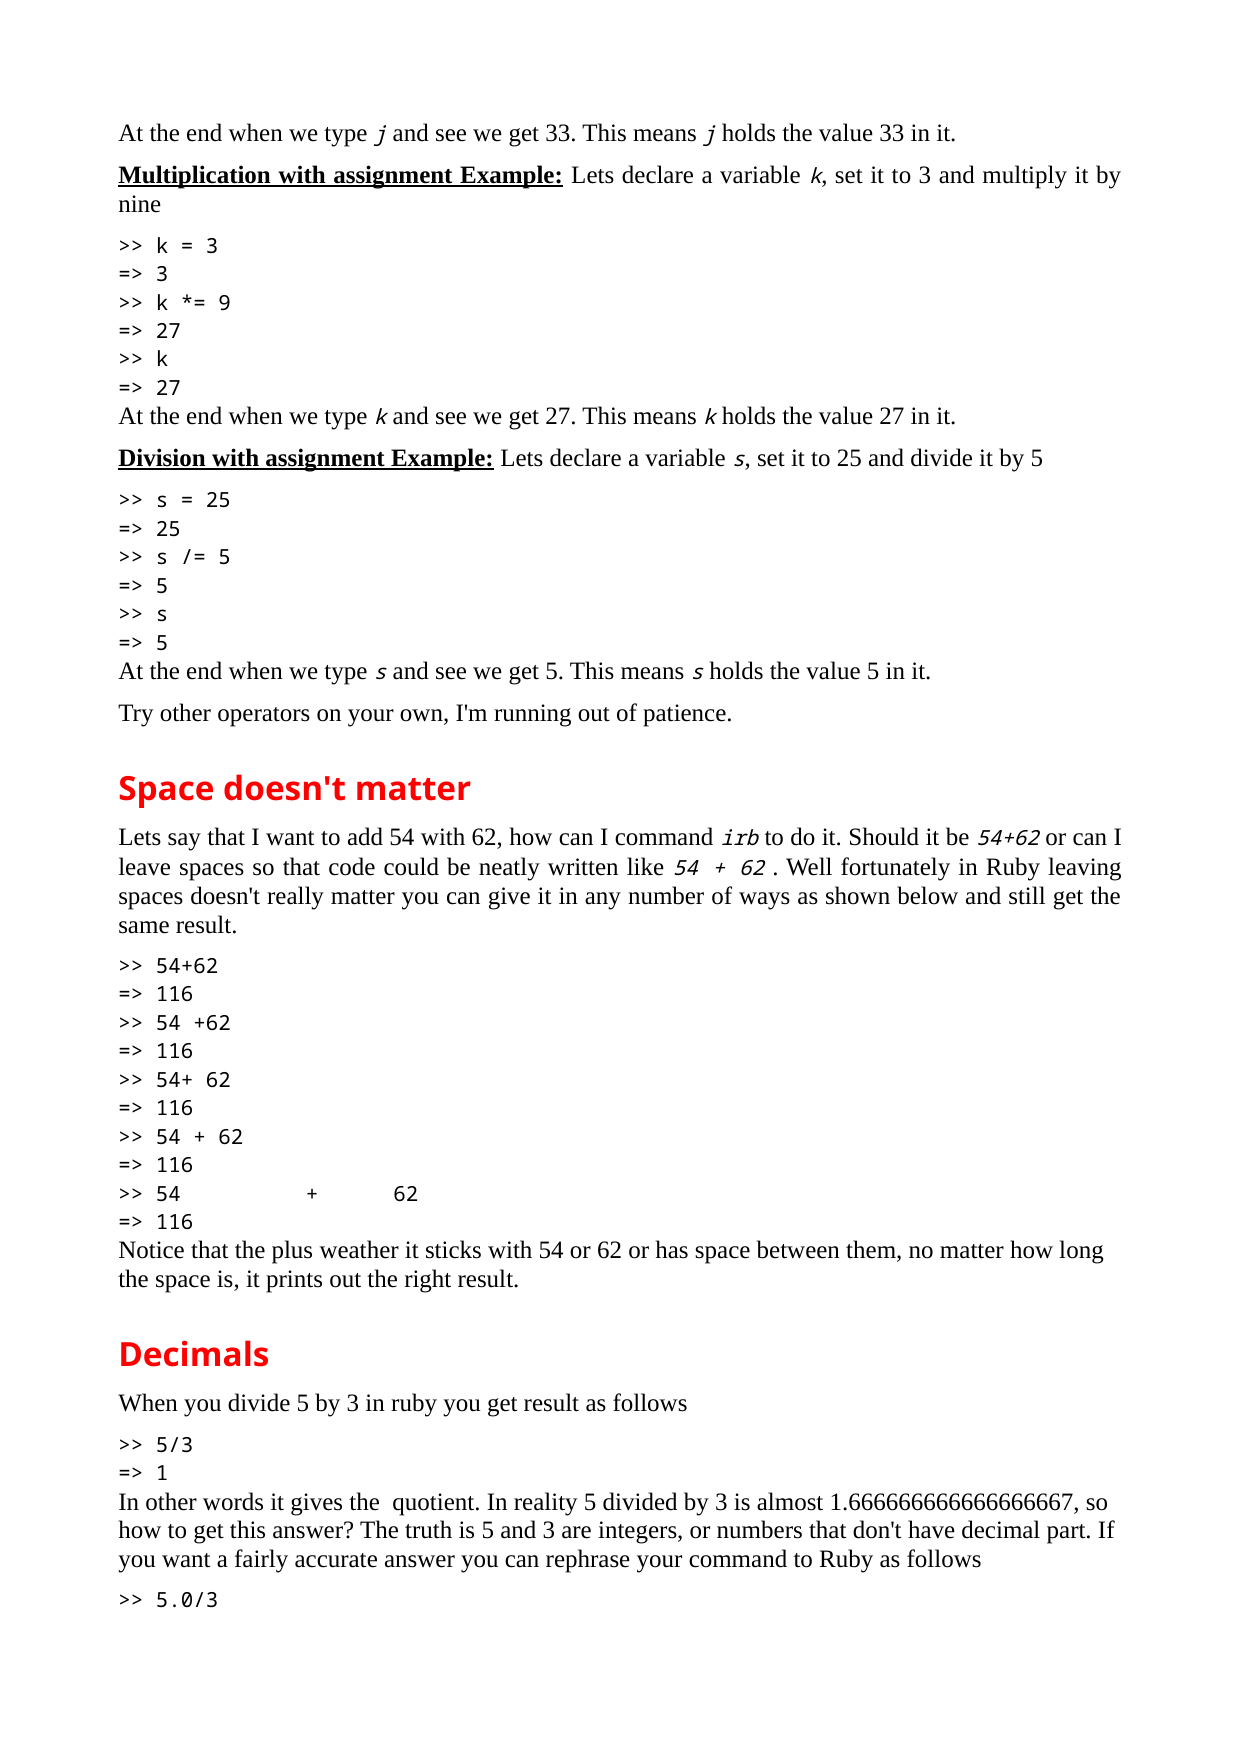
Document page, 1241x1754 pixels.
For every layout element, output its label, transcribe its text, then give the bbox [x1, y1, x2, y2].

text >> 54 +62 [118, 1008, 1122, 1036]
text >> s [118, 599, 1122, 628]
text In other words it gives the quotient. In reality 5 divided by 3 is almost 1.666666666666666667, so how to get this answer? The truth is 5 and 3 are integers, or numbers that don't have decimal part. If you want a fairly accurate answer you can rephrase your command to Ruby as follows [118, 1487, 1122, 1573]
text >> 5.0/3 [118, 1585, 1122, 1614]
text => 27 [118, 373, 1122, 401]
text => 27 [118, 316, 1122, 344]
text >> s = 25 [118, 485, 1122, 514]
text => 116 [118, 1093, 1122, 1122]
text Lets say that I want to add 54 with 62, how can I command irb to do it. Should it be 54+62 or can I leave spaces so that code could be neatly written like 54 + 62 . Well fortunately in Ruby leaving spaces doesn't really matter you can give it in any number of ways as shown below and still get the same result. [118, 822, 1122, 939]
text Multiplication with assignment Example: Lets declare a variable k, set it to 3 and multiply it by nine [118, 160, 1122, 218]
subtitle Space doesn't matter [118, 764, 1122, 810]
text >> s /= 5 [118, 542, 1122, 571]
text At the end when we type s and see we get 5. This means s holds the value 5 in it. [118, 656, 1122, 686]
text => 116 [118, 979, 1122, 1008]
text => 1 [118, 1458, 1122, 1487]
subtitle Decimals [118, 1331, 1122, 1376]
text => 5 [118, 628, 1122, 656]
text At the end when we type k and see we get 27. This means k holds the value 27 in it. [118, 401, 1122, 431]
text Notice that the plus weather it sticks with 54 or 62 or has space between them, no matter how long the space is, it prints out the right result. [118, 1236, 1122, 1293]
text >> k = 3 [118, 231, 1122, 259]
text >> k [118, 344, 1122, 373]
text >> 54+ 62 [118, 1065, 1122, 1093]
text => 5 [118, 571, 1122, 599]
text => 116 [118, 1207, 1122, 1236]
text => 116 [118, 1150, 1122, 1179]
text >> 54 + 62 [118, 1179, 1122, 1207]
text Try other operators on your own, I'm running out of patience. [118, 698, 1122, 727]
text >> 5/3 [118, 1430, 1122, 1458]
text >> 54+62 [118, 951, 1122, 979]
text At the end when we type j and see we get 33. This means j holds the value 33 in it. [118, 118, 1122, 148]
text >> 54 + 62 [118, 1122, 1122, 1150]
text => 25 [118, 514, 1122, 542]
text => 3 [118, 259, 1122, 288]
text >> k *= 9 [118, 288, 1122, 316]
text => 116 [118, 1036, 1122, 1065]
text When you divide 5 by 3 in ruby you get result as follows [118, 1388, 1122, 1417]
text Division with assignment Example: Lets declare a variable s, set it to 25 and divide it by 5 [118, 443, 1122, 473]
